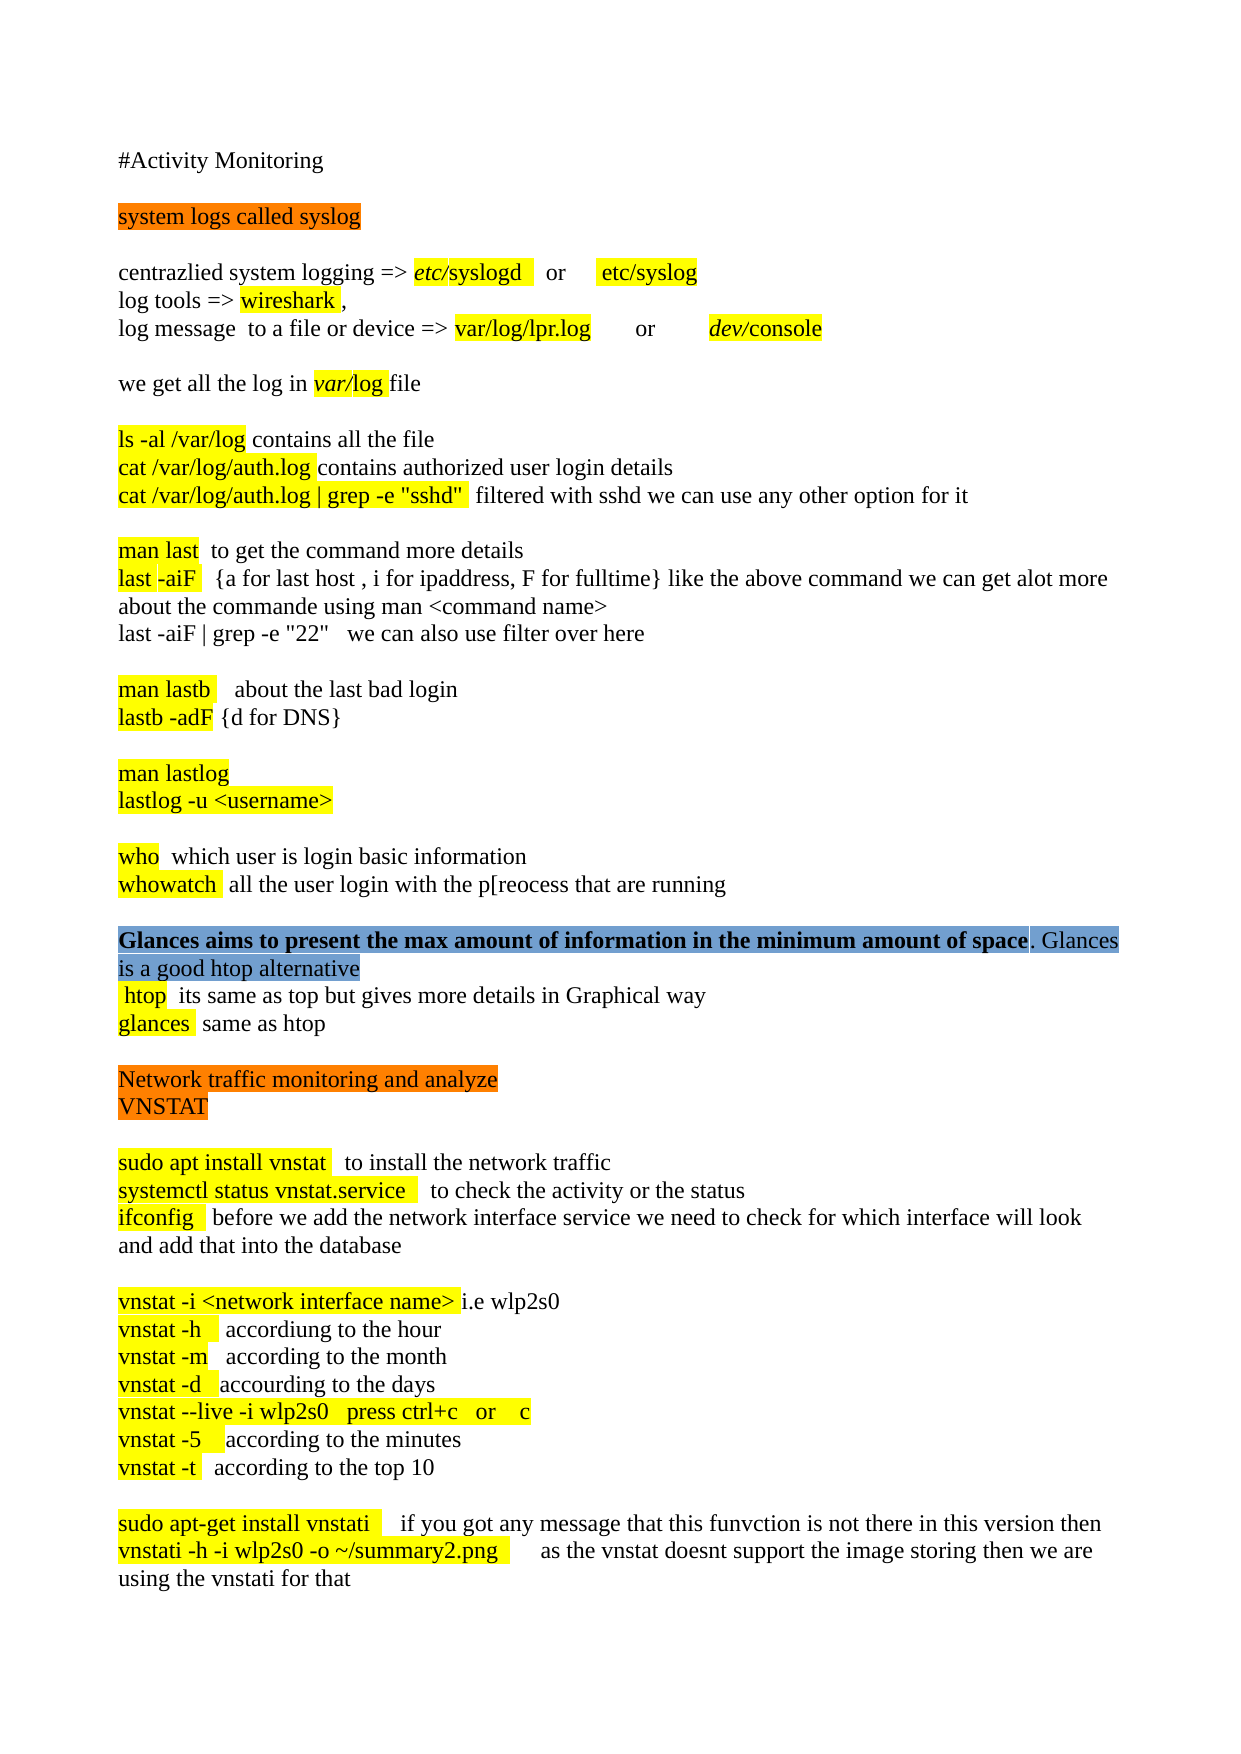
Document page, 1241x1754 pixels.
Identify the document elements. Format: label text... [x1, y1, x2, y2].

text vnstat -d accourding to the days [118, 1370, 1122, 1397]
text man last to get the command more details [118, 537, 1122, 564]
text vnstat -t according to the top 10 [118, 1453, 1122, 1480]
text whowatch all the user login with the p[reocess that are running [118, 870, 1122, 898]
text we get all the log in var/log file [118, 369, 1122, 397]
text who which user is login basic information [118, 842, 1122, 870]
text man lastlog [118, 759, 1122, 786]
text cat /var/log/auth.log | grep -e "sshd" filtered with sshd we can use any other option for it [118, 481, 1122, 508]
text Network traffic monitoring and analyze [118, 1065, 1122, 1092]
text last -aiF {a for last host , i for ipaddress, F for fulltime} like the above command we can get alot more about the commande using man <command name> [118, 564, 1122, 619]
text log message to a file or device => var/log/lpr.log or dev/console [118, 313, 1122, 341]
text cat /var/log/auth.log contains authorized user login details [118, 453, 1122, 481]
text systemctl status vnstat.service to check the activity or the status [118, 1176, 1122, 1203]
text vnstat -i <network interface name> i.e wlp2s0 [118, 1287, 1122, 1314]
text vnstat --live -i wlp2s0 press ctrl+c or c [118, 1397, 1122, 1425]
text htop its same as top but gives more details in Graphical way [118, 981, 1122, 1009]
text lastb -adF {d for DNS} [118, 703, 1122, 731]
text vnstat -m according to the month [118, 1342, 1122, 1370]
text ifconfig before we add the network interface service we need to check for which interface will look and add that into the database [118, 1203, 1122, 1259]
text log tools => wireshark , [118, 286, 1122, 313]
text sudo apt-get install vnstati if you got any message that this funvction is not there in this version then [118, 1508, 1122, 1536]
text Glances aims to present the max amount of information in the minimum amount of space. Glances is a good htop alternative [118, 926, 1122, 981]
text lastlog -u <username> [118, 786, 1122, 814]
text VNSTAT [118, 1092, 1122, 1120]
text sudo apt install vnstat to install the network traffic [118, 1148, 1122, 1176]
text system logs called syslog [118, 202, 1122, 230]
text man lastb about the last bad login [118, 675, 1122, 703]
text vnstati -h -i wlp2s0 -o ~/summary2.png as the vnstat doesnt support the image storing then we are using the vnstati for that [118, 1536, 1122, 1591]
text centrazlied system logging => etc/syslogd or etc/syslog [118, 258, 1122, 286]
text glances same as htop [118, 1009, 1122, 1036]
text #Activity Monitoring [118, 146, 1122, 174]
text vnstat -h accordiung to the hour [118, 1314, 1122, 1342]
text last -aiF | grep -e "22" we can also use filter over here [118, 619, 1122, 647]
text ls -al /var/log contains all the file [118, 425, 1122, 453]
text vnstat -5 according to the minutes [118, 1425, 1122, 1453]
